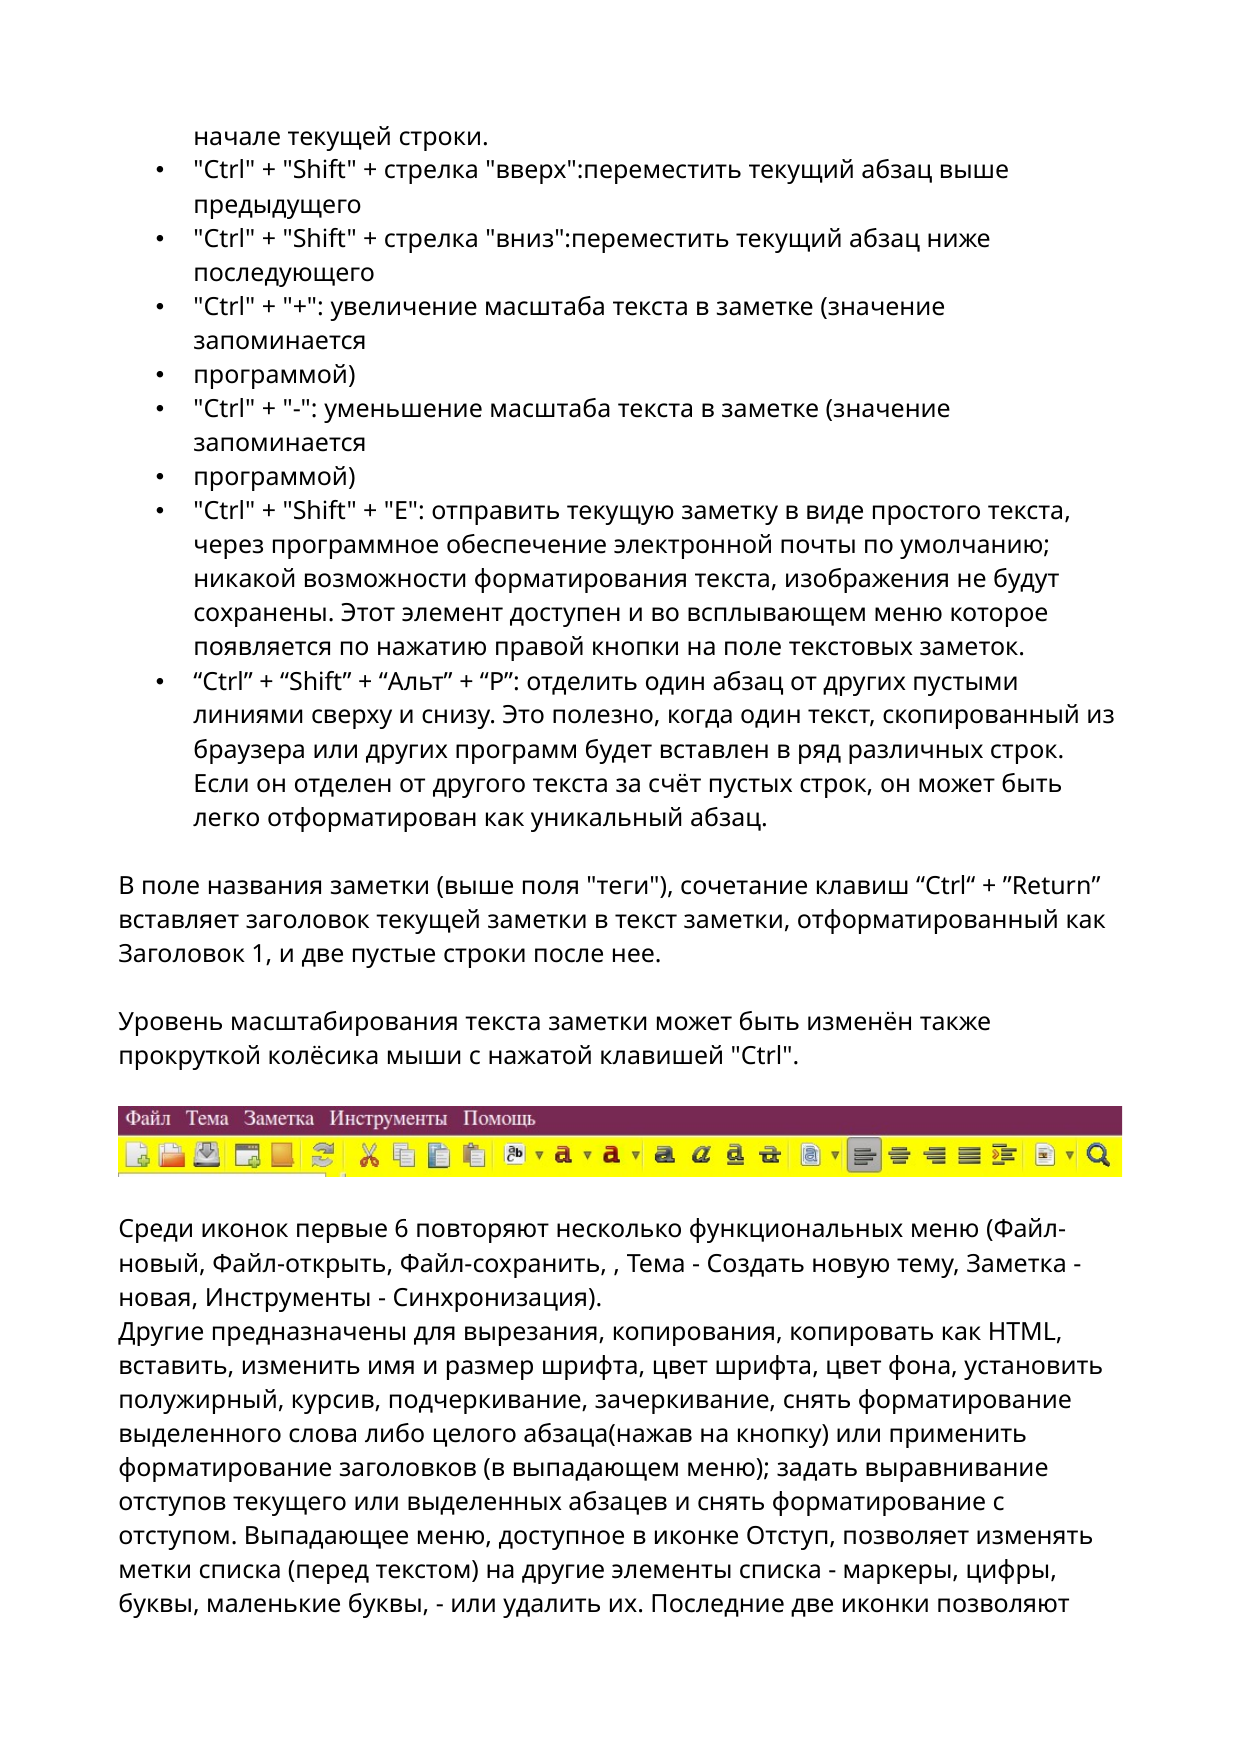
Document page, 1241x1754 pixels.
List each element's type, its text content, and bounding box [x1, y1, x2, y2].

text Среди иконок первые 6 повторяют несколько функциональных меню (Файл-новый, Файл-открыть, Файл-сохранить, , Тема - Создать новую тему, Заметка - новая, Инструменты - Синхронизация). [118, 1211, 1122, 1313]
list "Ctrl" + "-": уменьшение масштаба текста в заметке (значение запоминается [156, 391, 1122, 459]
list программой) [156, 357, 1122, 391]
text В поле названия заметки (выше поля "теги"), сочетание клавиш “Ctrl“ + ”Return” вставляет заголовок текущей заметки в текст заметки, отформатированный как Заголовок 1, и две пустые строки после нее. [118, 867, 1122, 970]
text Другие предназначены для вырезания, копирования, копировать как HTML, вставить, изменить имя и размер шрифта, цвет шрифта, цвет фона, установить полужирный, курсив, подчеркивание, зачеркивание, снять форматирование выделенного слова либо целого абзаца(нажав на кнопку) или применить форматирование заголовков (в выпадающем меню); задать выравнивание отступов текущего или выделенных абзацев и снять форматирование с отступом. Выпадающее меню, доступное в иконке Отступ, позволяет изменять метки списка (перед текстом) на другие элементы списка - маркеры, цифры, буквы, маленькие буквы, - или удалить их. Последние две иконки позволяют [118, 1313, 1122, 1620]
list "Ctrl" + "Shift" + стрелка "вверх":переместить текущий абзац выше предыдущего [156, 152, 1122, 220]
list "Ctrl" + "+": увеличение масштаба текста в заметке (значение запоминается [156, 288, 1122, 357]
list "Ctrl" + "Shift" + "E": отправить текущую заметку в виде простого текста, через программное обеспечение электронной почты по умолчанию; никакой возможности форматирования текста, изображения не будут сохранены. Этот элемент доступен и во всплывающем меню которое появляется по нажатию правой кнопки на поле текстовых заметок. [156, 493, 1122, 663]
list "Ctrl" + "Shift" + стрелка "вниз":переместить текущий абзац ниже последующего [156, 220, 1122, 288]
list начале текущей строки. [156, 118, 1122, 152]
text Уровень масштабирования текста заметки может быть изменён также прокруткой колёсика мыши с нажатой клавишей "Ctrl". [118, 1004, 1122, 1072]
list программой) [156, 459, 1122, 493]
list “Ctrl” + “Shift” + “Альт” + “P”: отделить один абзац от других пустыми линиями сверху и снизу. Это полезно, когда один текст, скопированный из браузера или других программ будет вставлен в ряд различных строк. Если он отделен от другого текста за счёт пустых строк, он может быть легко отформатирован как уникальный абзац. [156, 663, 1122, 833]
picture [118, 1106, 1123, 1177]
